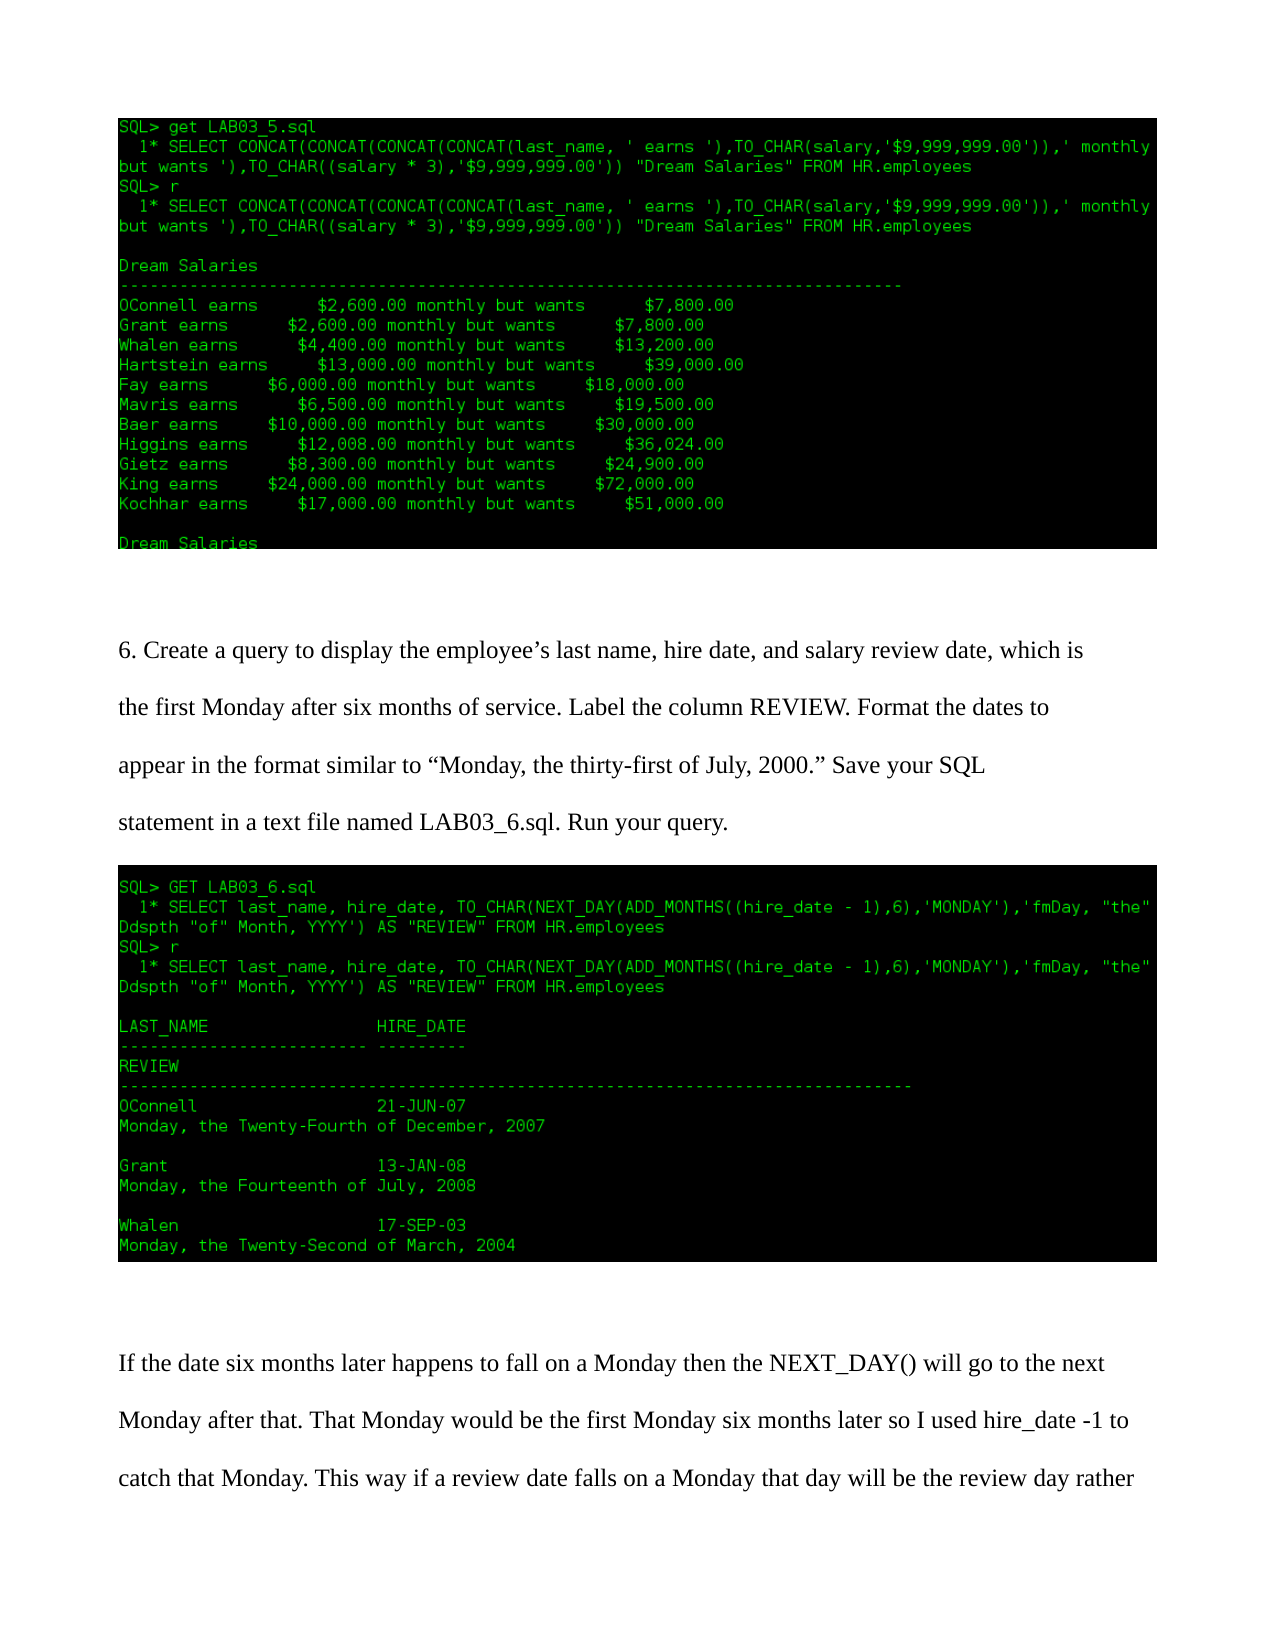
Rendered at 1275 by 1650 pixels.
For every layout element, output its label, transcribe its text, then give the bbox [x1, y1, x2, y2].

text 6. Create a query to display the employee’s last name, hire date, and salary review date, which is [118, 635, 1157, 664]
text the first Monday after six months of service. Label the column REVIEW. Format the dates to [118, 692, 1157, 721]
text statement in a text file named LAB03_6.sql. Run your query. [118, 807, 1157, 836]
text appear in the format similar to “Monday, the thirty-first of July, 2000.” Save your SQL [118, 750, 1157, 779]
picture [118, 865, 1157, 1262]
text If the date six months later happens to fall on a Monday then the NEXT_DAY() will go to the next Monday after that. That Monday would be the first Monday six months later so I used hire_date -1 to catch that Monday. This way if a review date falls on a Monday that day will be the review day rather [118, 1348, 1157, 1491]
picture [118, 118, 1157, 549]
